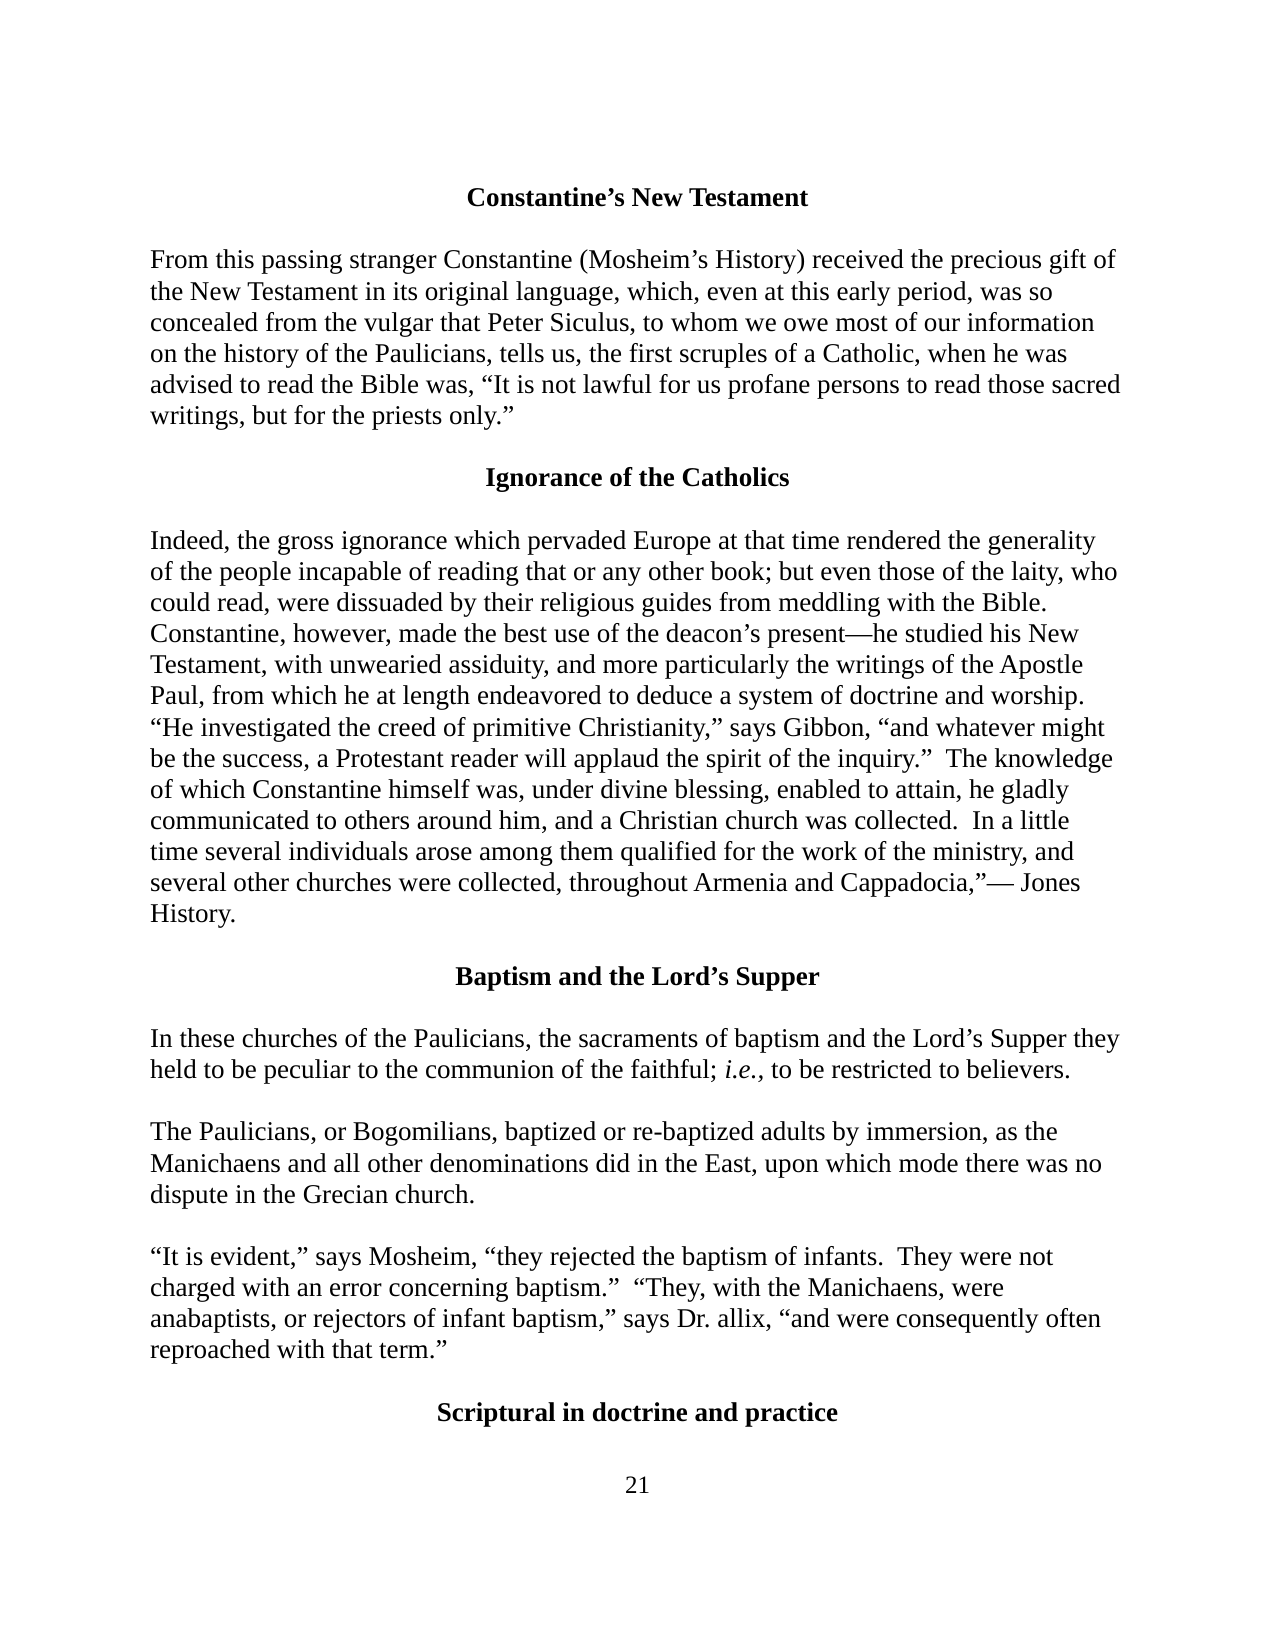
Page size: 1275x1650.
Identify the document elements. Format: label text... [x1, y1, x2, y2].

text Scriptural in doctrine and practice [150, 1396, 1125, 1427]
text The Paulicians, or Bogomilians, baptized or re-baptized adults by immersion, as the Manichaens and all other denominations did in the East, upon which mode there was no dispute in the Grecian church. [150, 1116, 1125, 1209]
text “It is evident,” says Mosheim, “they rejected the baptism of infants. They were not charged with an error concerning baptism.” “They, with the Manichaens, were anabaptists, or rejectors of infant baptism,” says Dr. allix, “and were consequently often reproached with that term.” [150, 1240, 1125, 1365]
text Indeed, the gross ignorance which pervaded Europe at that time rendered the generality of the people incapable of reading that or any other book; but even those of the laity, who could read, were dissuaded by their religious guides from meddling with the Bible. Constantine, however, made the best use of the deacon’s present—he studied his New Testament, with unwearied assiduity, and more particularly the writings of the Apostle Paul, from which he at length endeavored to deduce a system of doctrine and worship. “He investigated the creed of primitive Christianity,” says Gibbon, “and whatever might be the success, a Protestant reader will applaud the spirit of the inquiry.” The knowledge of which Constantine himself was, under divine blessing, enabled to attain, he gladly communicated to others around him, and a Christian church was collected. In a little time several individuals arose among them qualified for the work of the ministry, and several other churches were collected, throughout Armenia and Cappadocia,”— Jones History. [150, 524, 1125, 929]
text Ignorance of the Catholics [150, 461, 1125, 493]
text Baptism and the Lord’s Supper [150, 960, 1125, 991]
text From this passing stranger Constantine (Mosheim’s History) received the precious gift of the New Testament in its original language, which, even at this early period, was so concealed from the vulgar that Peter Siculus, to whom we owe most of our information on the history of the Paulicians, tells us, the first scruples of a Catholic, when he was advised to read the Bible was, “It is not lawful for us profane persons to read those sacred writings, but for the priests only.” [150, 243, 1125, 430]
text In these churches of the Paulicians, the sacraments of baptism and the Lord’s Supper they held to be peculiar to the communion of the faithful; i.e., to be restricted to believers. [150, 1022, 1125, 1084]
text Constantine’s New Testament [150, 181, 1125, 212]
